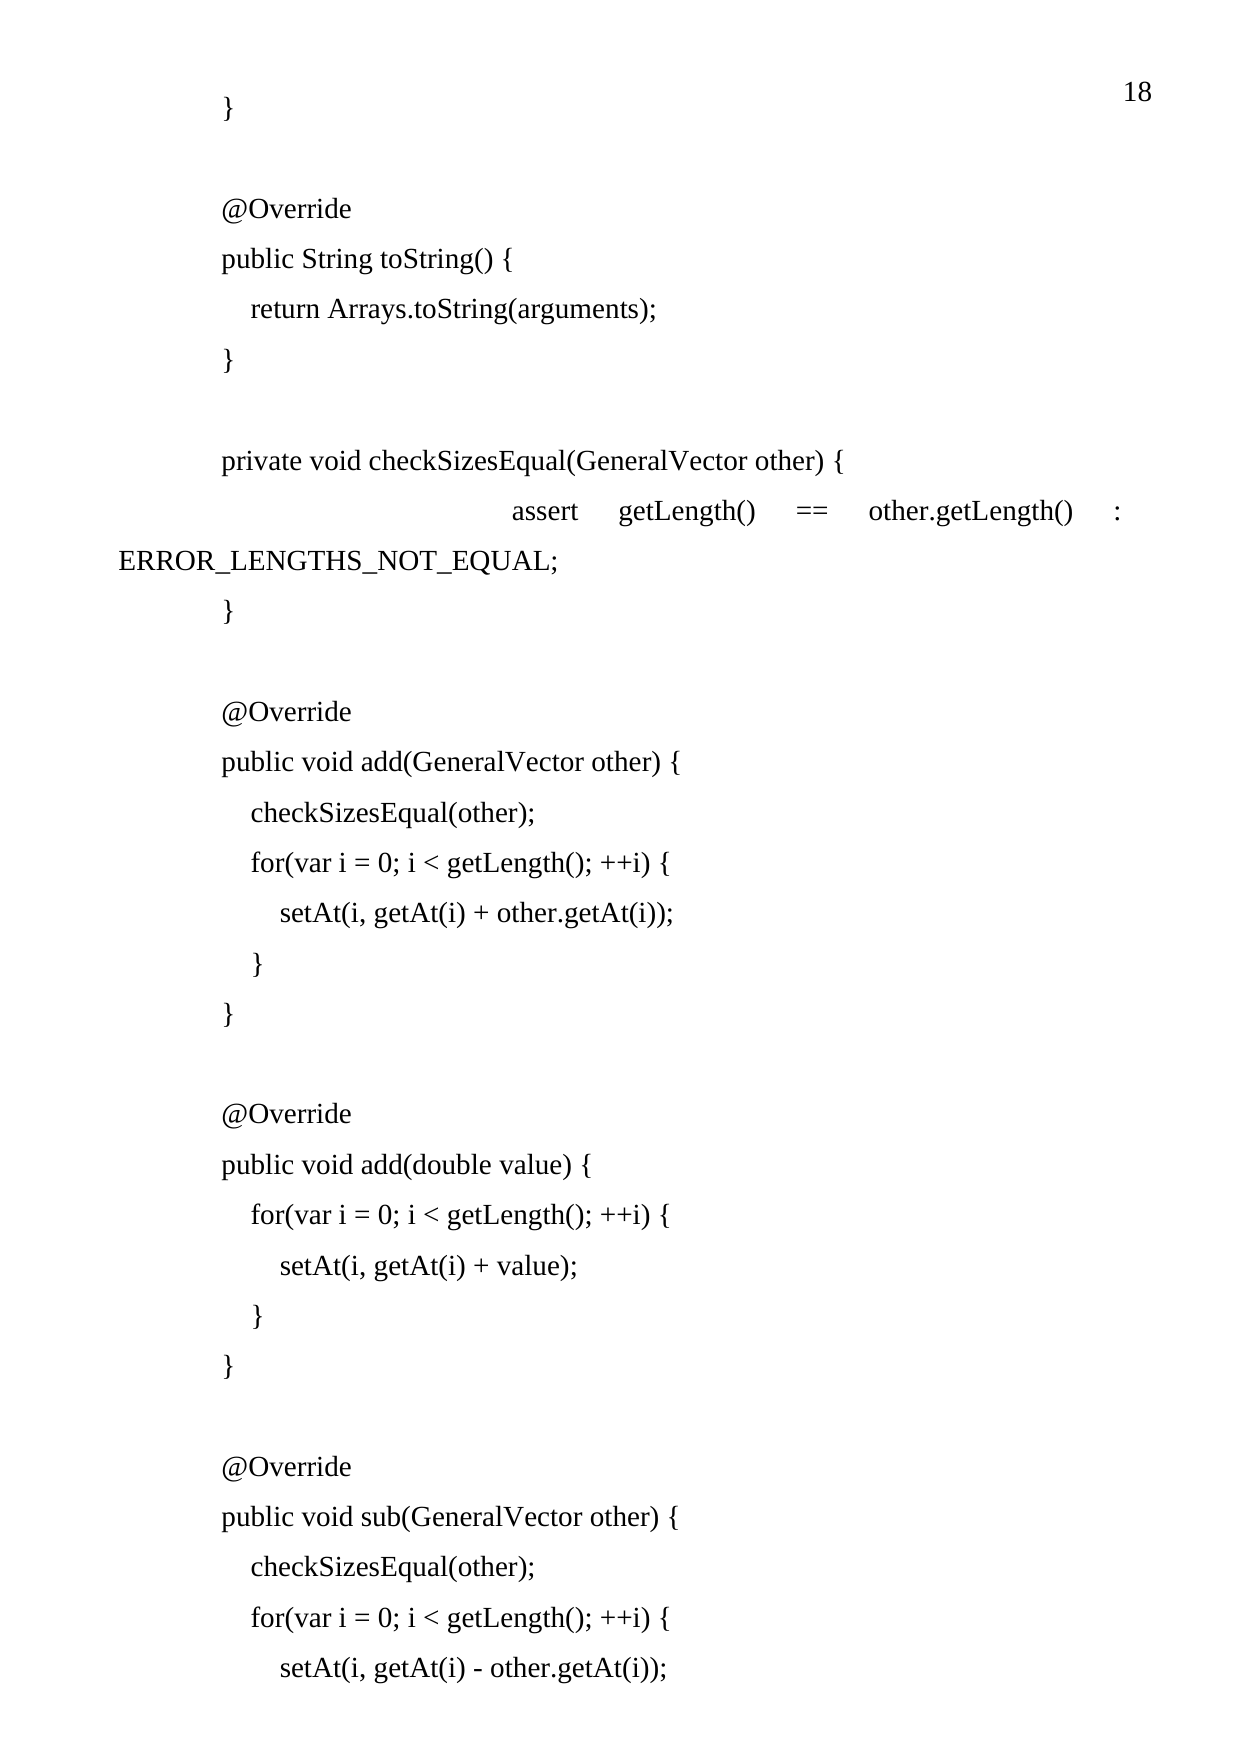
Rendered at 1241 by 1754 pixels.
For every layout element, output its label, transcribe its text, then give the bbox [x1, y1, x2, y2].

text checkSizesEqual(other); [118, 1549, 1122, 1583]
text setAt(i, getAt(i) + value); [118, 1248, 1122, 1281]
text public String toString() { [118, 241, 1122, 275]
text @Override [118, 694, 1122, 728]
text @Override [118, 191, 1122, 224]
text for(var i = 0; i < getLength(); ++i) { [118, 1600, 1122, 1633]
text } [118, 996, 1122, 1029]
text } [118, 90, 1122, 124]
text } [118, 593, 1122, 627]
text @Override [118, 1449, 1122, 1482]
text } [118, 1298, 1122, 1331]
text assert getLength() == other.getLength() : ERROR_LENGTHS_NOT_EQUAL; [118, 493, 1122, 577]
text } [118, 1348, 1122, 1382]
text public void add(GeneralVector other) { [118, 744, 1122, 778]
text setAt(i, getAt(i) + other.getAt(i)); [118, 895, 1122, 929]
text public void sub(GeneralVector other) { [118, 1499, 1122, 1533]
text checkSizesEqual(other); [118, 795, 1122, 828]
text setAt(i, getAt(i) - other.getAt(i)); [118, 1650, 1122, 1684]
text private void checkSizesEqual(GeneralVector other) { [118, 443, 1122, 476]
text @Override [118, 1097, 1122, 1130]
text return Arrays.toString(arguments); [118, 292, 1122, 325]
text for(var i = 0; i < getLength(); ++i) { [118, 1197, 1122, 1231]
text } [118, 946, 1122, 979]
text } [118, 342, 1122, 376]
text for(var i = 0; i < getLength(); ++i) { [118, 845, 1122, 879]
text public void add(double value) { [118, 1147, 1122, 1181]
